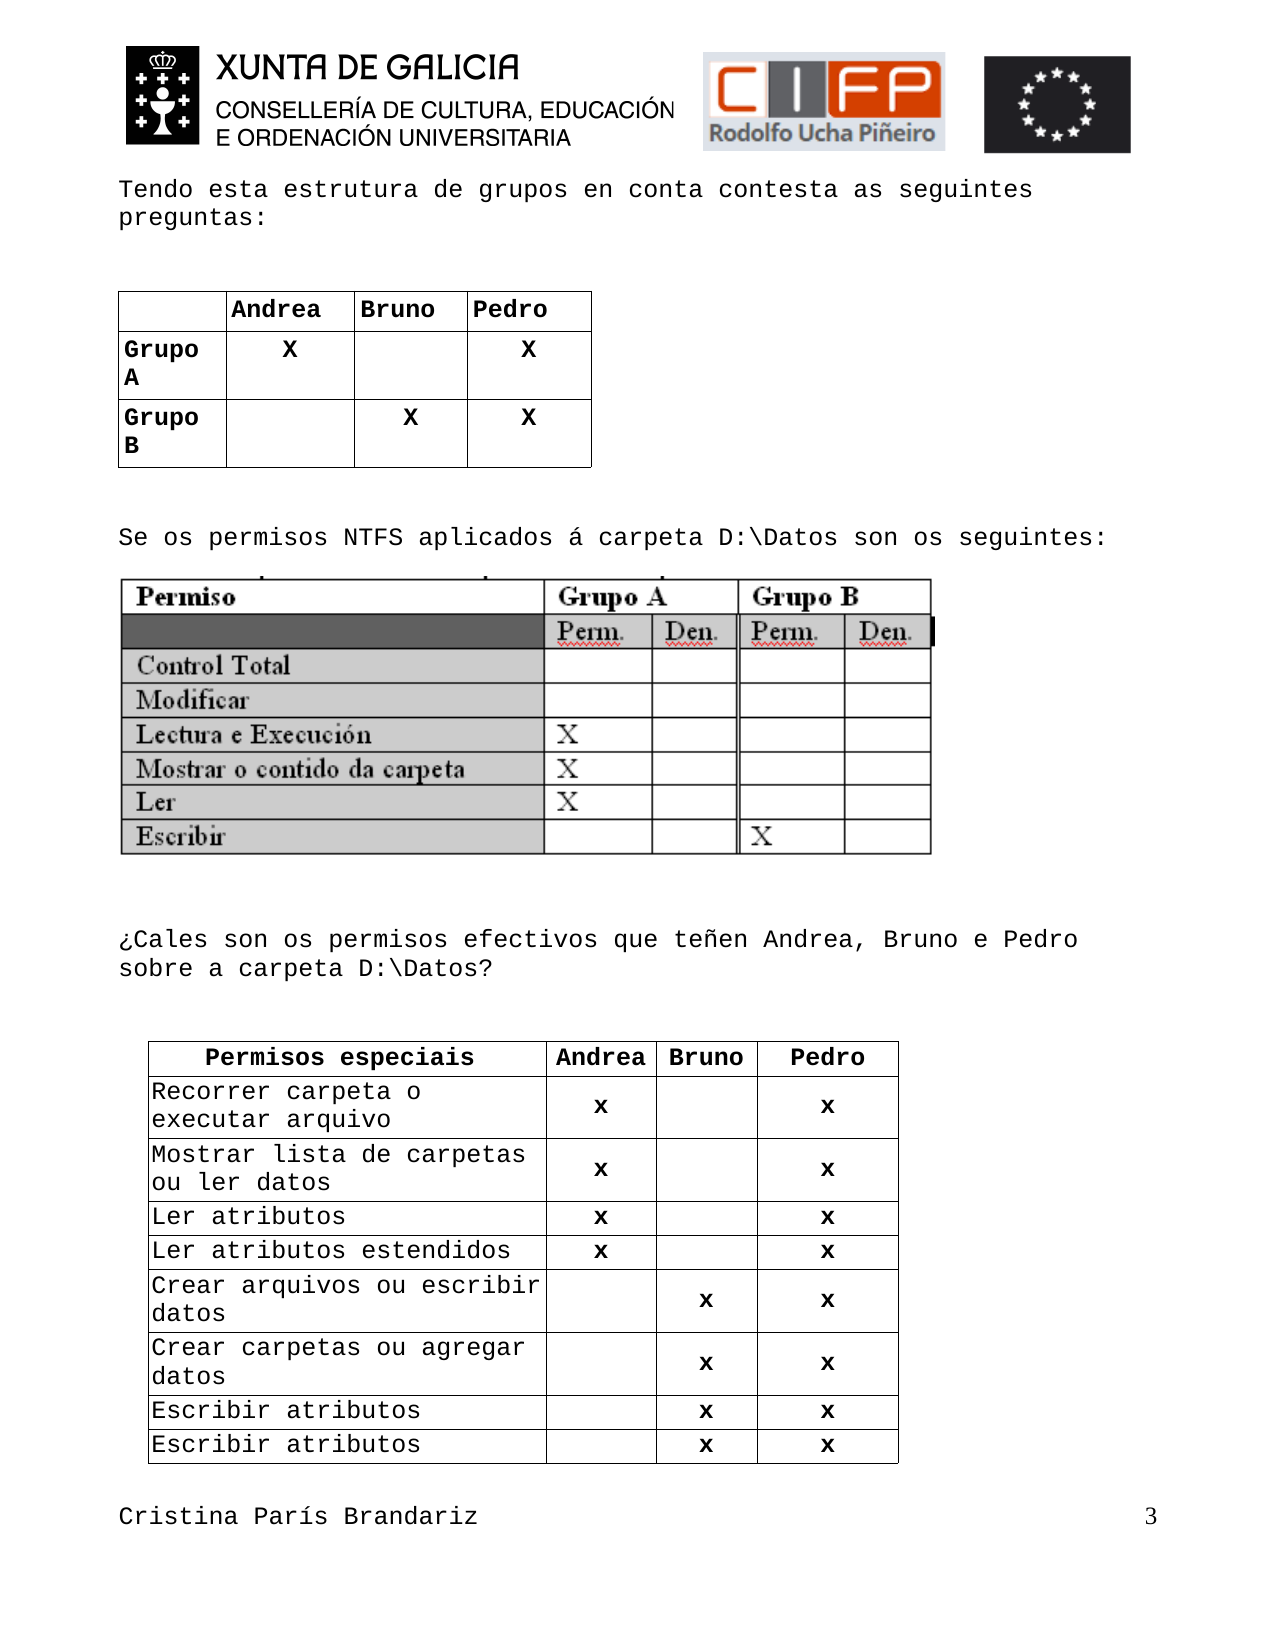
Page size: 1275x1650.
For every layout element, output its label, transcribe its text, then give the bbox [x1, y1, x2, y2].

table_cell x [758, 1333, 898, 1394]
table_cell x [758, 1430, 898, 1463]
table_cell x [547, 1202, 656, 1235]
table_cell x [758, 1202, 898, 1235]
table_header Andrea [227, 292, 354, 331]
table_cell x [657, 1333, 757, 1394]
picture [118, 576, 935, 858]
picture [126, 46, 674, 146]
table_cell Grupo B [119, 400, 226, 467]
table_cell X [227, 332, 354, 399]
table_cell X [468, 400, 591, 467]
table_cell [547, 1396, 656, 1429]
table_cell Recorrer carpeta o executar arquivo [149, 1077, 546, 1138]
table_cell [355, 332, 467, 399]
table_cell Grupo A [119, 332, 226, 399]
table_cell Escribir atributos [149, 1396, 546, 1429]
table_cell Ler atributos estendidos [149, 1236, 546, 1269]
table_cell [657, 1236, 757, 1269]
table_cell x [657, 1396, 757, 1429]
table_cell x [758, 1236, 898, 1269]
table_cell Escribir atributos [149, 1430, 546, 1463]
table_cell [547, 1333, 656, 1394]
table_cell Crear arquivos ou escribir datos [149, 1270, 546, 1332]
table_cell [547, 1430, 656, 1463]
table_header Permisos especiais [149, 1042, 546, 1076]
table_cell [657, 1202, 757, 1235]
table_cell x [758, 1396, 898, 1429]
table_header Bruno [657, 1042, 757, 1076]
text ¿Cales son os permisos efectivos que teñen Andrea, Bruno e Pedro sobre a carpeta D:\Datos? [118, 927, 1157, 984]
table_header Bruno [355, 292, 467, 331]
table_cell [547, 1270, 656, 1332]
table_cell [657, 1077, 757, 1138]
table_cell x [657, 1430, 757, 1463]
picture [703, 52, 946, 151]
table_cell x [758, 1270, 898, 1332]
table_cell x [758, 1077, 898, 1138]
text Se os permisos NTFS aplicados á carpeta D:\Datos son os seguintes: [118, 525, 1157, 553]
table_cell x [758, 1139, 898, 1201]
table_cell x [657, 1270, 757, 1332]
picture [983, 55, 1134, 155]
table_cell Ler atributos [149, 1202, 546, 1235]
table_cell X [355, 400, 467, 467]
table_header Pedro [758, 1042, 898, 1076]
table_cell x [547, 1077, 656, 1138]
table_header Andrea [547, 1042, 656, 1076]
table_cell x [547, 1236, 656, 1269]
table_cell X [468, 332, 591, 399]
table_header [119, 292, 226, 331]
table_cell Mostrar lista de carpetas ou ler datos [149, 1139, 546, 1201]
text Tendo esta estrutura de grupos en conta contesta as seguintes preguntas: [118, 176, 1157, 233]
table_cell Crear carpetas ou agregar datos [149, 1333, 546, 1394]
table_cell x [547, 1139, 656, 1201]
table_header Pedro [468, 292, 591, 331]
table_cell [227, 400, 354, 467]
table_cell [657, 1139, 757, 1201]
